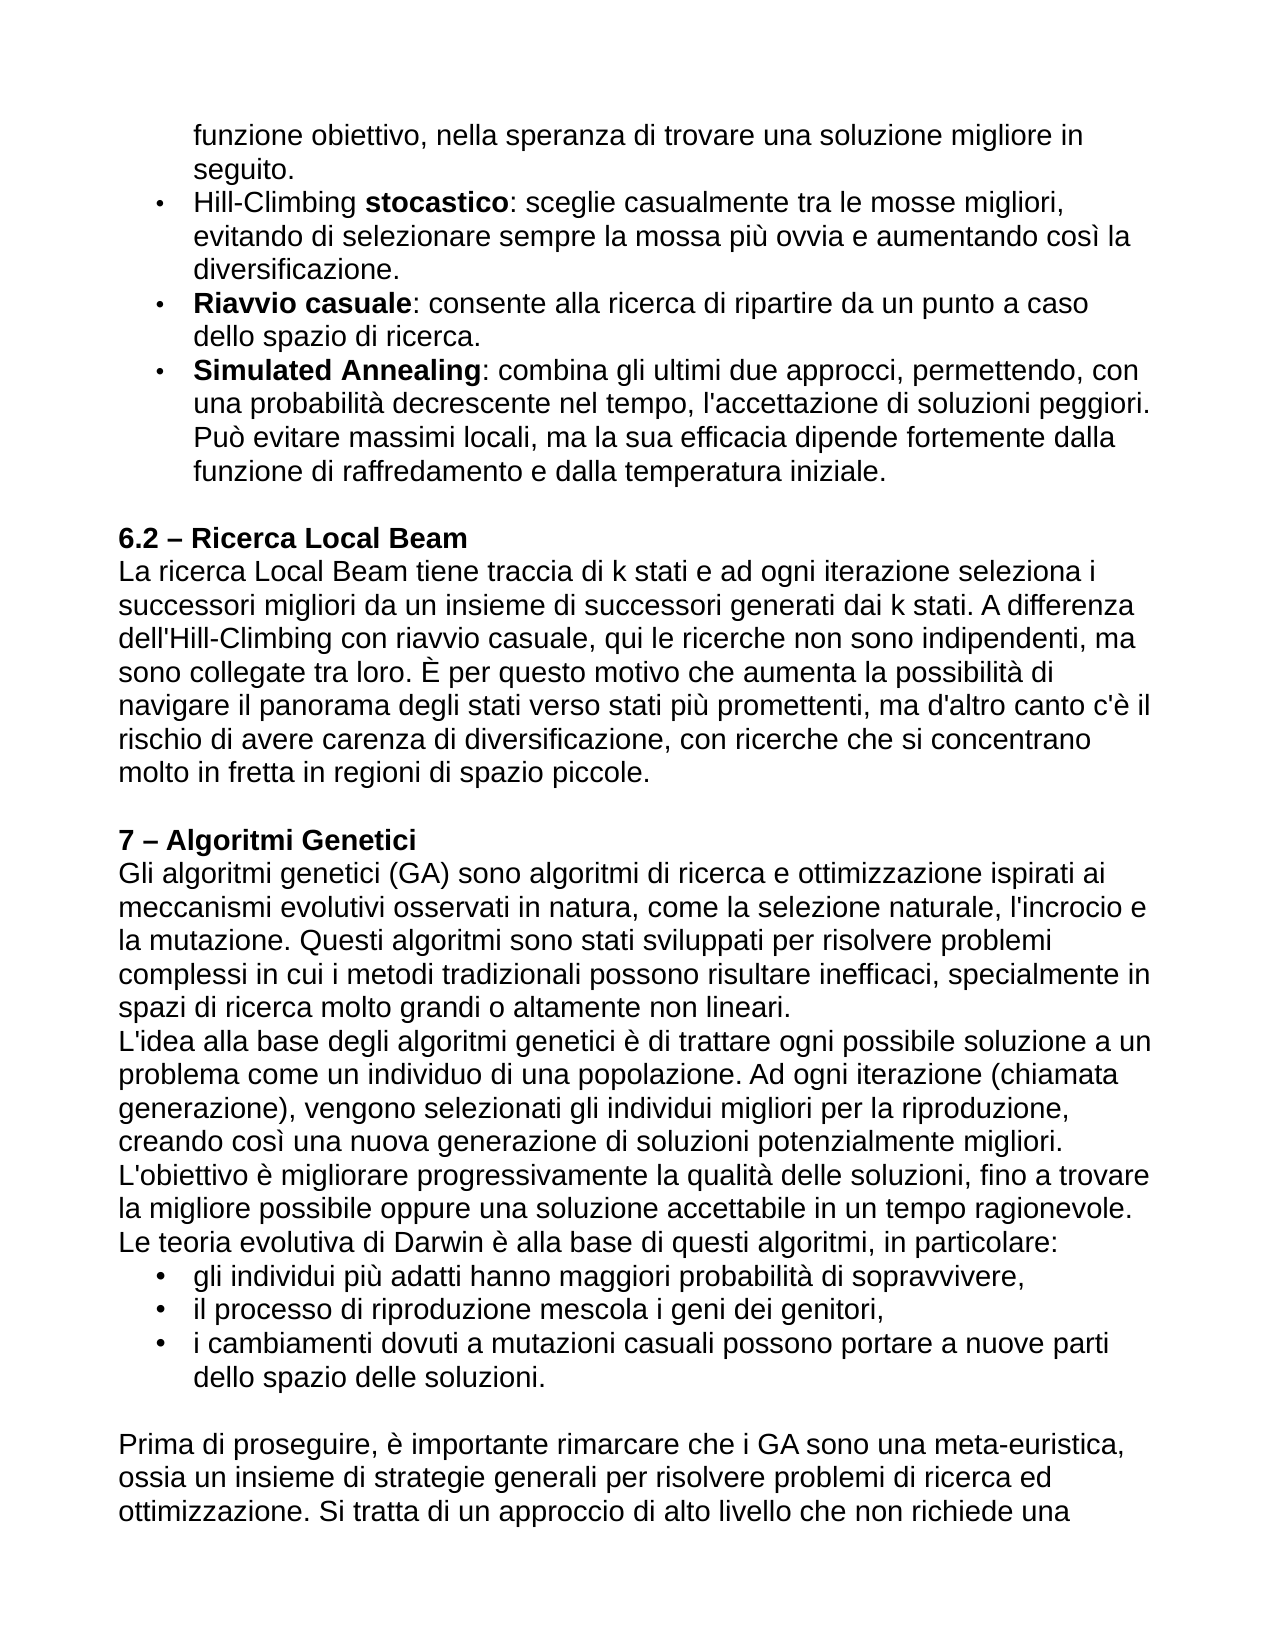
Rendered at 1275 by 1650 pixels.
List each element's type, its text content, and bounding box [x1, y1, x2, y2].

text La ricerca Local Beam tiene traccia di k stati e ad ogni iterazione seleziona i successori migliori da un insieme di successori generati dai k stati. A differenza dell'Hill-Climbing con riavvio casuale, qui le ricerche non sono indipendenti, ma sono collegate tra loro. È per questo motivo che aumenta la possibilità di navigare il panorama degli stati verso stati più promettenti, ma d'altro canto c'è il rischio di avere carenza di diversificazione, con ricerche che si concentrano molto in fretta in regioni di spazio piccole. [118, 554, 1157, 789]
list i cambiamenti dovuti a mutazioni casuali possono portare a nuove parti dello spazio delle soluzioni. [156, 1326, 1157, 1393]
text 7 – Algoritmi Genetici [118, 822, 1157, 856]
text Le teoria evolutiva di Darwin è alla base di questi algoritmi, in particolare: [118, 1225, 1157, 1258]
text Gli algoritmi genetici (GA) sono algoritmi di ricerca e ottimizzazione ispirati ai meccanismi evolutivi osservati in natura, come la selezione naturale, l'incrocio e la mutazione. Questi algoritmi sono stati sviluppati per risolvere problemi complessi in cui i metodi tradizionali possono risultare inefficaci, specialmente in spazi di ricerca molto grandi o altamente non lineari. [118, 856, 1157, 1024]
text 6.2 – Ricerca Local Beam [118, 521, 1157, 554]
list Riavvio casuale: consente alla ricerca di ripartire da un punto a caso dello spazio di ricerca. [156, 286, 1157, 353]
list gli individui più adatti hanno maggiori probabilità di sopravvivere, [156, 1258, 1157, 1292]
list funzione obiettivo, nella speranza di trovare una soluzione migliore in seguito. [156, 118, 1157, 185]
list Simulated Annealing: combina gli ultimi due approcci, permettendo, con una probabilità decrescente nel tempo, l'accettazione di soluzioni peggiori. Può evitare massimi locali, ma la sua efficacia dipende fortemente dalla funzione di raffredamento e dalla temperatura iniziale. [156, 353, 1157, 487]
list il processo di riproduzione mescola i geni dei genitori, [156, 1292, 1157, 1326]
list Hill-Climbing stocastico: sceglie casualmente tra le mosse migliori, evitando di selezionare sempre la mossa più ovvia e aumentando così la diversificazione. [156, 185, 1157, 286]
text Prima di proseguire, è importante rimarcare che i GA sono una meta-euristica, ossia un insieme di strategie generali per risolvere problemi di ricerca ed ottimizzazione. Si tratta di un approccio di alto livello che non richiede una [118, 1427, 1157, 1527]
text L'idea alla base degli algoritmi genetici è di trattare ogni possibile soluzione a un problema come un individuo di una popolazione. Ad ogni iterazione (chiamata generazione), vengono selezionati gli individui migliori per la riproduzione, creando così una nuova generazione di soluzioni potenzialmente migliori. L'obiettivo è migliorare progressivamente la qualità delle soluzioni, fino a trovare la migliore possibile oppure una soluzione accettabile in un tempo ragionevole. [118, 1024, 1157, 1225]
